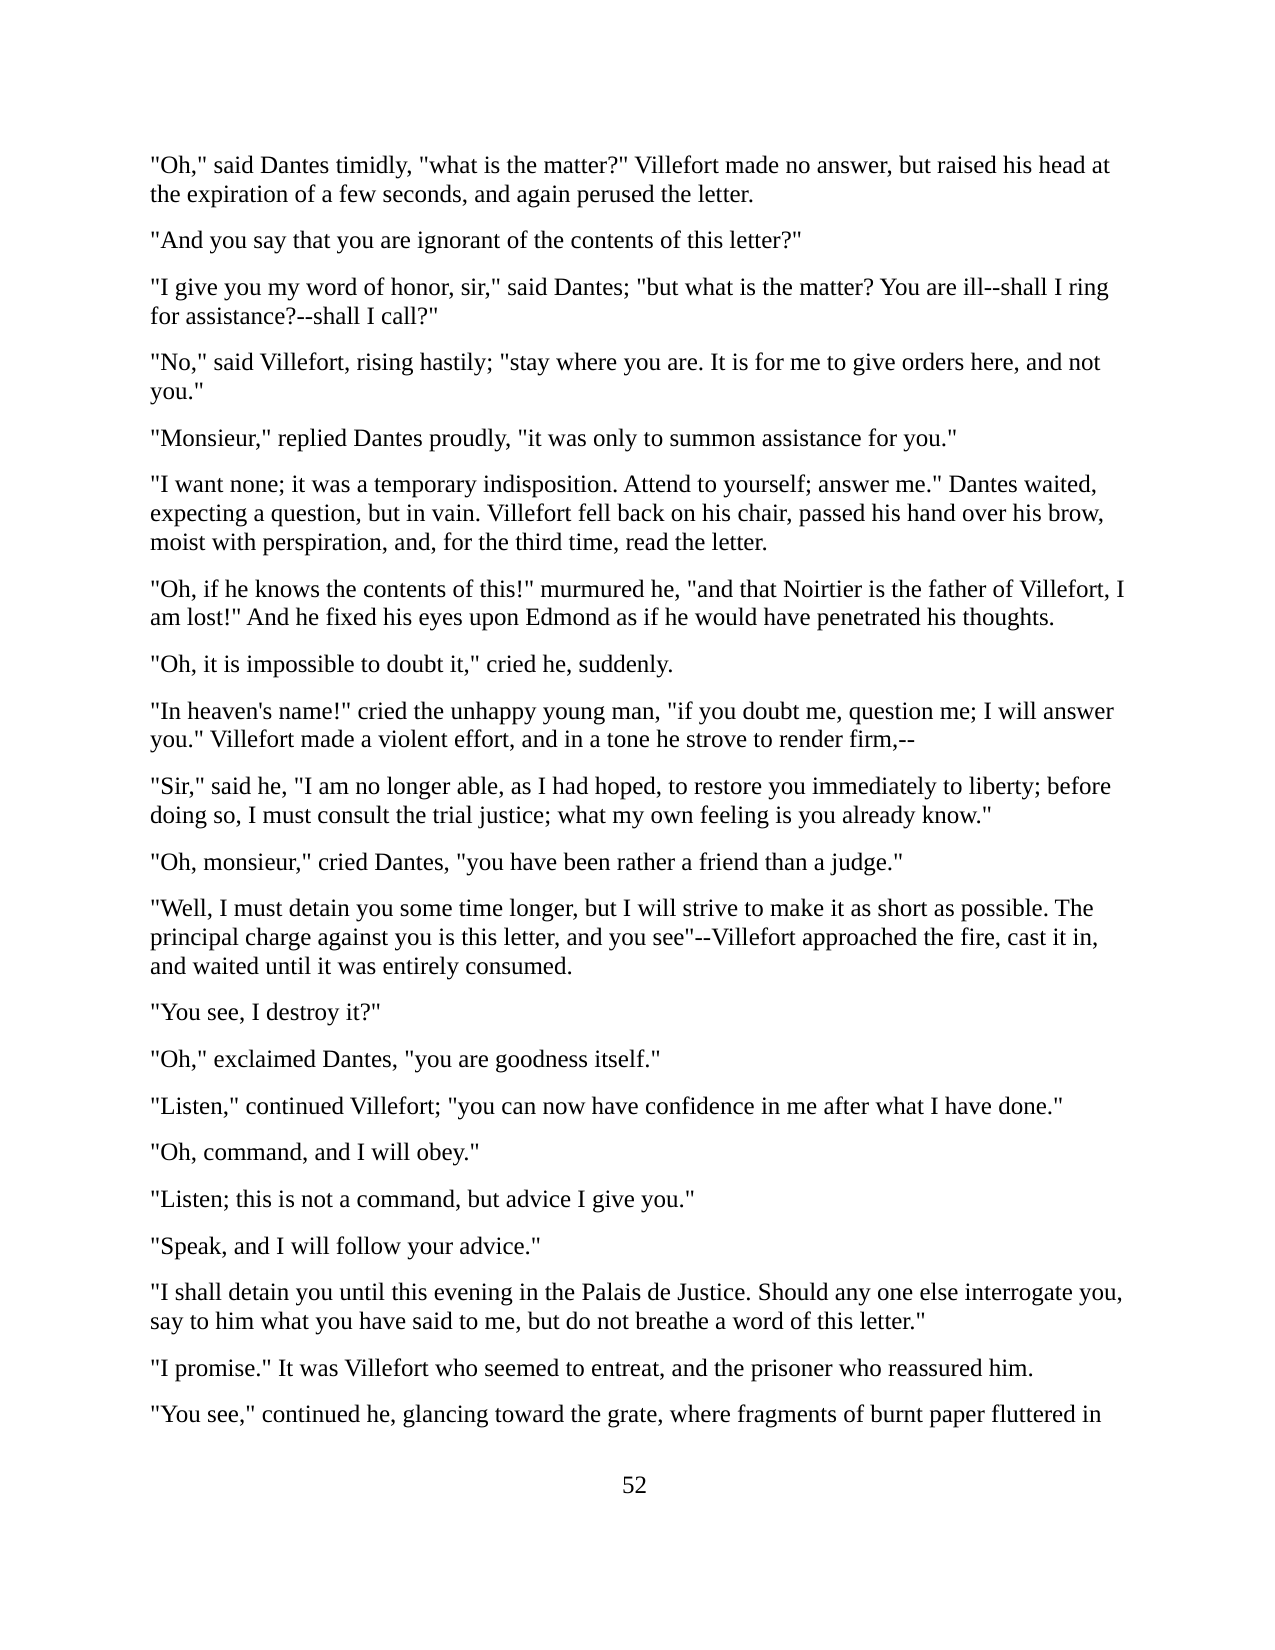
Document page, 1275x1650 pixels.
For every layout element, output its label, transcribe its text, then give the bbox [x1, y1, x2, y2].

text "Monsieur," replied Dantes proudly, "it was only to summon assistance for you." [150, 423, 1125, 452]
text "Oh," said Dantes timidly, "what is the matter?" Villefort made no answer, but raised his head at the expiration of a few seconds, and again perused the letter. [150, 150, 1125, 207]
text "Speak, and I will follow your advice." [150, 1231, 1125, 1259]
text "Sir," said he, "I am no longer able, as I had hoped, to restore you immediately to liberty; before doing so, I must consult the trial justice; what my own feeling is you already know." [150, 771, 1125, 829]
text "Oh, if he knows the contents of this!" murmured he, "and that Noirtier is the father of Villefort, I am lost!" And he fixed his eyes upon Edmond as if he would have penetrated his thoughts. [150, 574, 1125, 631]
text "I want none; it was a temporary indisposition. Attend to yourself; answer me." Dantes waited, expecting a question, but in vain. Villefort fell back on his chair, passed his hand over his brow, moist with perspiration, and, for the third time, read the letter. [150, 469, 1125, 556]
text "In heaven's name!" cried the unhappy young man, "if you doubt me, question me; I will answer you." Villefort made a violent effort, and in a tone he strove to render firm,-- [150, 696, 1125, 753]
text "Listen; this is not a command, but advice I give you." [150, 1184, 1125, 1213]
text "I promise." It was Villefort who seemed to entreat, and the prisoner who reassured him. [150, 1353, 1125, 1382]
text "You see, I destroy it?" [150, 997, 1125, 1026]
text "Oh, monsieur," cried Dantes, "you have been rather a friend than a judge." [150, 847, 1125, 875]
text "Well, I must detain you some time longer, but I will strive to make it as short as possible. The principal charge against you is this letter, and you see"--Villefort approached the fire, cast it in, and waited until it was entirely consumed. [150, 893, 1125, 979]
text "Listen," continued Villefort; "you can now have confidence in me after what I have done." [150, 1091, 1125, 1119]
text "I give you my word of honor, sir," said Dantes; "but what is the matter? You are ill--shall I ring for assistance?--shall I call?" [150, 272, 1125, 329]
text "Oh, it is impossible to doubt it," cried he, suddenly. [150, 649, 1125, 678]
text "I shall detain you until this evening in the Palais de Justice. Should any one else interrogate you, say to him what you have said to me, but do not breathe a word of this letter." [150, 1277, 1125, 1335]
text "Oh," exclaimed Dantes, "you are goodness itself." [150, 1044, 1125, 1073]
text "Oh, command, and I will obey." [150, 1137, 1125, 1166]
text "And you say that you are ignorant of the contents of this letter?" [150, 225, 1125, 254]
text "You see," continued he, glancing toward the grate, where fragments of burnt paper fluttered in [150, 1399, 1125, 1428]
text "No," said Villefort, rising hastily; "stay where you are. It is for me to give orders here, and not you." [150, 347, 1125, 405]
